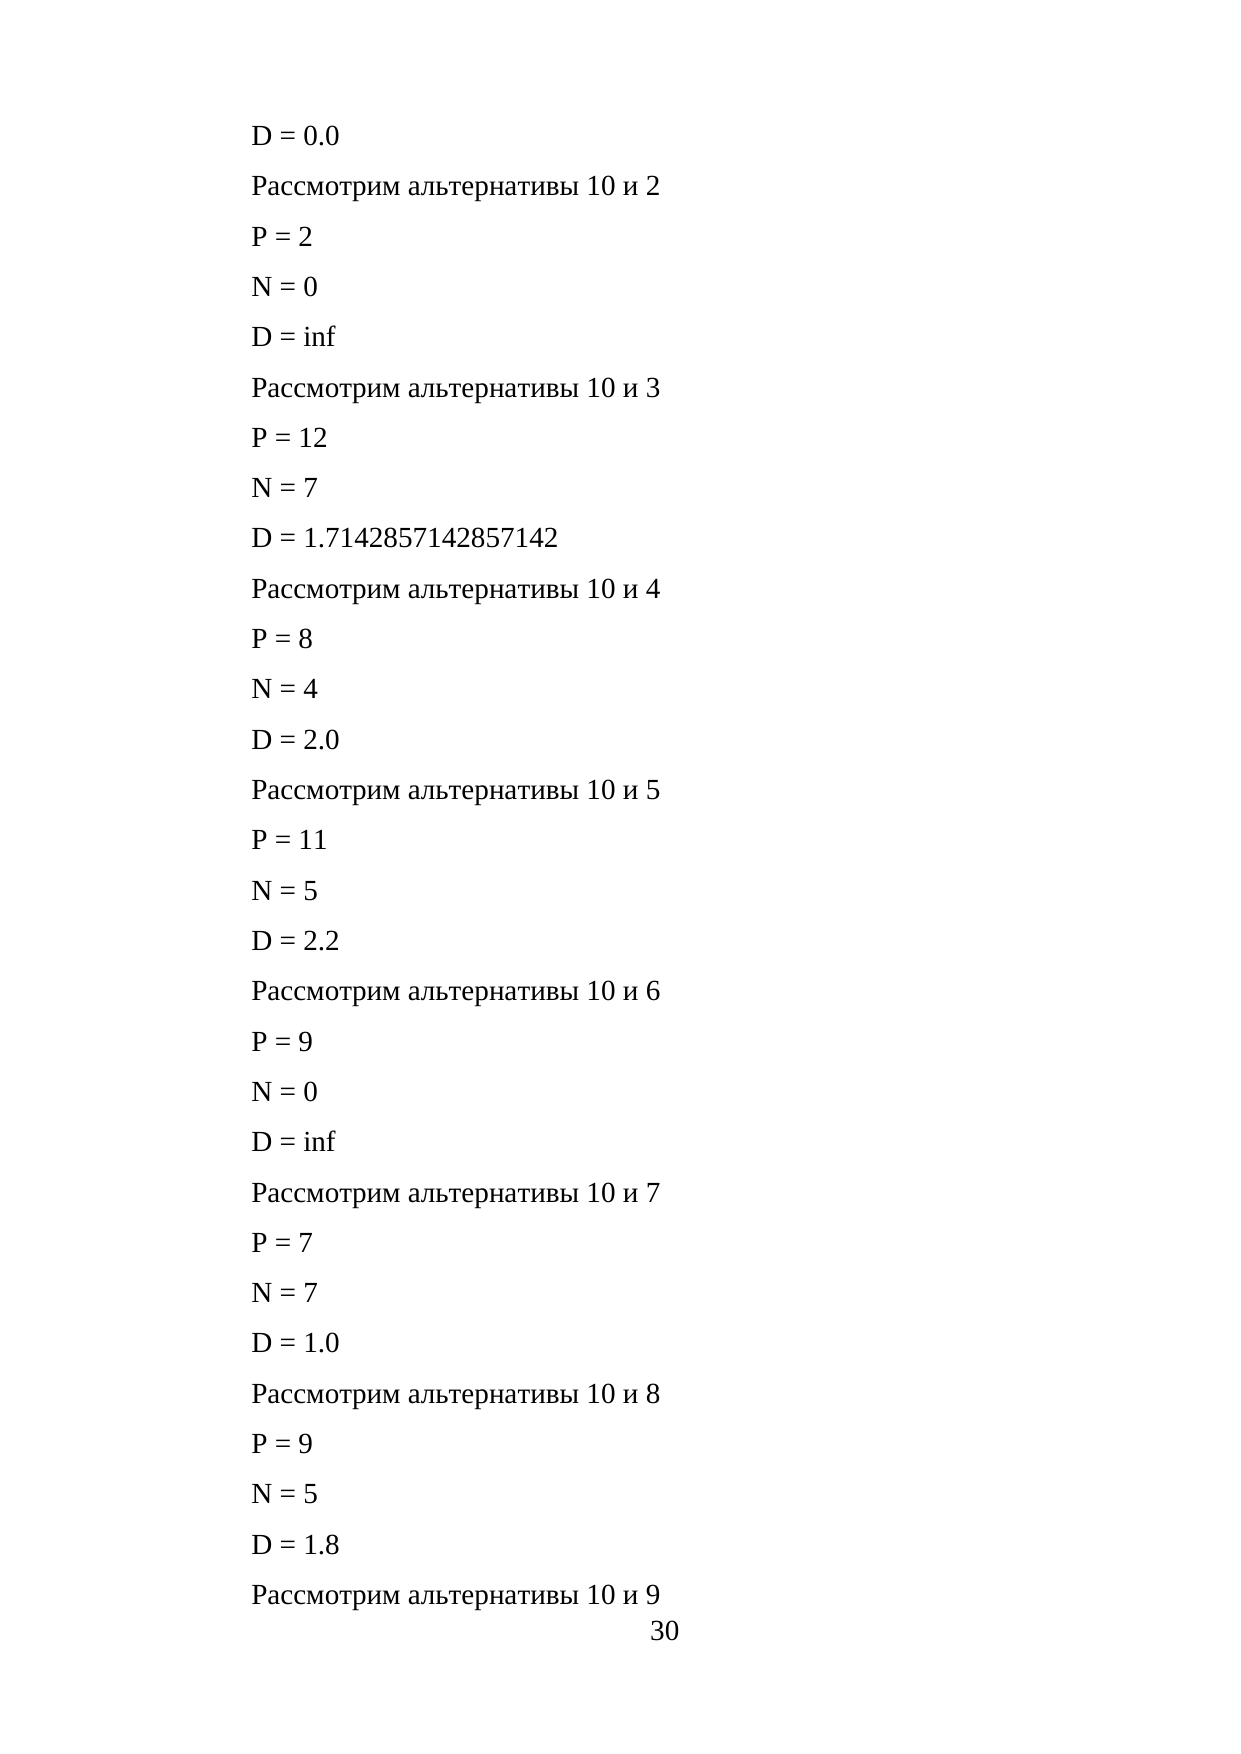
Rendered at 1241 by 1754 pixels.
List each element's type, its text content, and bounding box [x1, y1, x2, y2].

text P = 11 [177, 822, 1152, 856]
text N = 0 [177, 269, 1152, 303]
text D = 1.0 [177, 1326, 1152, 1359]
text Рассмотрим альтернативы 10 и 9 [177, 1577, 1152, 1611]
text Рассмотрим альтернативы 10 и 8 [177, 1376, 1152, 1409]
text P = 12 [177, 420, 1152, 453]
text D = inf [177, 1124, 1152, 1158]
text Рассмотрим альтернативы 10 и 6 [177, 973, 1152, 1007]
text N = 4 [177, 672, 1152, 705]
text D = 2.2 [177, 923, 1152, 957]
text D = 1.8 [177, 1527, 1152, 1560]
text D = 2.0 [177, 722, 1152, 755]
text Рассмотрим альтернативы 10 и 2 [177, 168, 1152, 202]
text D = inf [177, 319, 1152, 353]
text N = 7 [177, 470, 1152, 504]
text N = 7 [177, 1275, 1152, 1309]
text D = 1.7142857142857142 [177, 521, 1152, 554]
text P = 2 [177, 219, 1152, 252]
text Рассмотрим альтернативы 10 и 5 [177, 772, 1152, 806]
text N = 5 [177, 873, 1152, 906]
text N = 0 [177, 1074, 1152, 1108]
text Рассмотрим альтернативы 10 и 4 [177, 571, 1152, 604]
text Рассмотрим альтернативы 10 и 3 [177, 370, 1152, 403]
text P = 9 [177, 1426, 1152, 1460]
text P = 9 [177, 1024, 1152, 1057]
text P = 8 [177, 621, 1152, 655]
text Рассмотрим альтернативы 10 и 7 [177, 1175, 1152, 1208]
text N = 5 [177, 1477, 1152, 1510]
text D = 0.0 [177, 118, 1152, 152]
text P = 7 [177, 1225, 1152, 1258]
